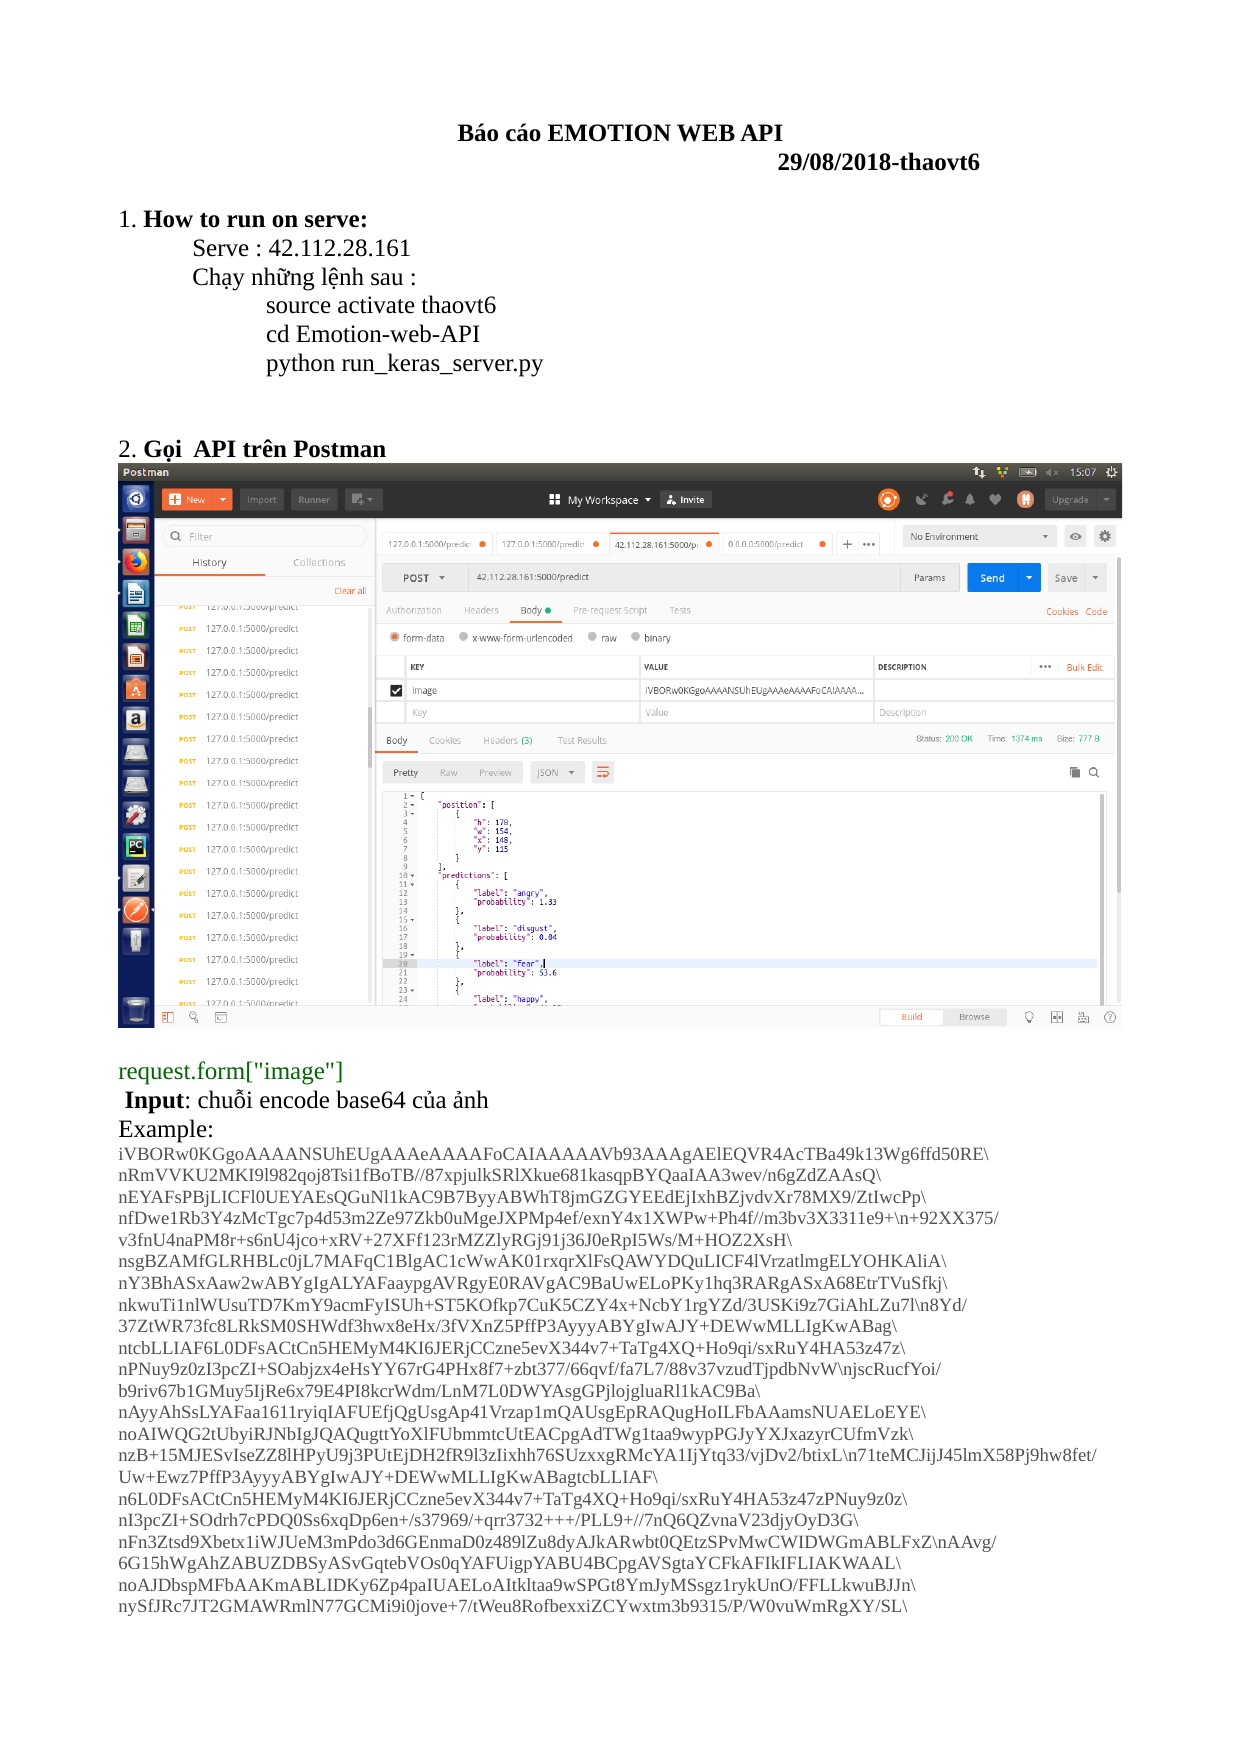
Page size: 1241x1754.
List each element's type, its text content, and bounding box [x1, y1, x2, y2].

text Báo cáo EMOTION WEB API [118, 118, 1122, 147]
text python run_keras_server.py [118, 348, 1122, 377]
text Chạy những lệnh sau : [118, 262, 1122, 291]
text request.form["image"] [118, 1056, 1122, 1085]
text source activate thaovt6 [118, 291, 1122, 319]
text Example: [118, 1114, 1122, 1142]
text Input: chuỗi encode base64 của ảnh [118, 1085, 1122, 1114]
text iVBORw0KGgoAAAANSUhEUgAAAeAAAAFoCAIAAAAAVb93AAAgAElEQVR4AcTBa49k13Wg6ffd50RE\nRmVVKU2MKI9l982qoj8Tsi1fBoTB//87xpjulkSRlXkue681kasqpBYQaaIAA3wev/n6gZdZAAsQ\nEYAFsPBjLICFl0UEYAEsQGuNl1kAC9B7ByyABWhT8jmGZGYEEdEjIxhBZjvdvXr78MX9/ZtIwcPp\nfDwe1Rb3Y4zMcTgc7p4d53m2Ze97Zkb0uMgeJXPMp4ef/exnY4x1XWPw+Ph4f//m3bv3X3311e9+\n+92XX375/v3fnU4naPM8r+s6nU4jco+xRV+27XFf123rMZZlyRGj91j36J0eRpI5Ws/M+HOZ2XsH\nsgBZAMfGLRHBLc0jL7MAFqC1BlgAC1cWwAK01rxqrXlFsQAWYDQuLICF4lVrzatlmgELYOHKAliA\nY3BhASxAaw2wABYgIgALYAFaaypgAVRgyE0RAVgAC9BaUwELoPKy1hq3RARgASxA68EtrTVuSfkj\nkwuTi1nlWUsuTD7KmY9acmFyISUh+ST5KOfkp7CuK5CZY4x+NcbY1rgYZd/3USKi9z7GiAhLZu7l\n8Yd/37ZtWR73fc8LRkSM0SHWdf3hwx8eHx/3fVXnZ5PffP3AyyyABYgIwAJY+DEWwMLLIgKwABag\ntcbLLIAF6L0DFsACtCn5HEMyM4KI6JERjCCzne5evX344v7+TaTg4XQ+Ho9qi/sxRuY4HA53z47z\nPNuy9z0zI3pcZI+SOabjzx4eHsYY67rG4PHx8f7+zbt377/66qvf/fa7L7/88v37vzudTjpdbNvW\njscRucfYoi/b9riv67b1GMuy5IjRe6x79E4PI8kcrWdm/LnM7L0DWYAsgGPjlojgluaRl1kAC9Ba\nAyyAhSsLYAFaa1611ryiqIAFUEfjQgUsgAp41Vrzap1mQAUsgEpRAQugHoILFbAAamsNUAELoEYE\noAIWQG2tUbyiRJNbIgJQAQugttYoXlFUbmmtcUtEACpgAdTWg1taa9wypPGJyYXJxazyrCUfmVzk\nzB+15MJESvIseZZ8lHPyU9j3PUtEjDH2fR9l3zIixhh76SUzxxgRMcYA1IjYtq33/vjDv2/btixL\n71teMCJijJ45lmX58Pj9hw8fet/Uw+Ewz7PffP3AyyyABYgIwAJY+DEWwMLLIgKwABagtcbLLIAF\n6L0DFsACtCn5HEMyM4KI6JERjCCzne5evX344v7+TaTg4XQ+Ho9qi/sxRuY4HA53z47zPNuy9z0z\nI3pcZI+SOdrh7cPDQ0Ss6xqDp6en+/s37969/+qrr3732+++/PLL9+//7nQ6QZvnaV23djyOyD3G\nFn3Ztsd9Xbetx1iWJUeM3mPdo3d6GEnmaD0z489lZu8dyAJkARwbt0QEtzSPvMwCWIDWGmABLFxZ\nAAvg/6G15hWgAhZABUZDBSyASvGqtebVOs0qYAFUigpYABU4BCpgAVSgtaYCFkAFIkIFLIAKWAAL\noAJDbspMFbAAKmABLIDKy6Zp4paIUAELoAItkltaa9wSPGt8YmJyMSsgz1rykUnO/FFLLkwuBJJn\nySfJRc7JT2GMAWRmlN77GCMi9i0jove+7/tWeu8RofbexxiZCYwxtm3b9315/P/W0vuWmRgXY/SL\ [118, 1142, 1122, 1617]
text Serve : 42.112.28.161 [118, 233, 1122, 262]
text 2. Gọi API trên Postman [118, 434, 1122, 463]
picture [118, 463, 1123, 1028]
text 29/08/2018-thaovt6 [118, 147, 1122, 176]
text 1. How to run on serve: [118, 204, 1122, 233]
text cd Emotion-web-API [118, 319, 1122, 348]
